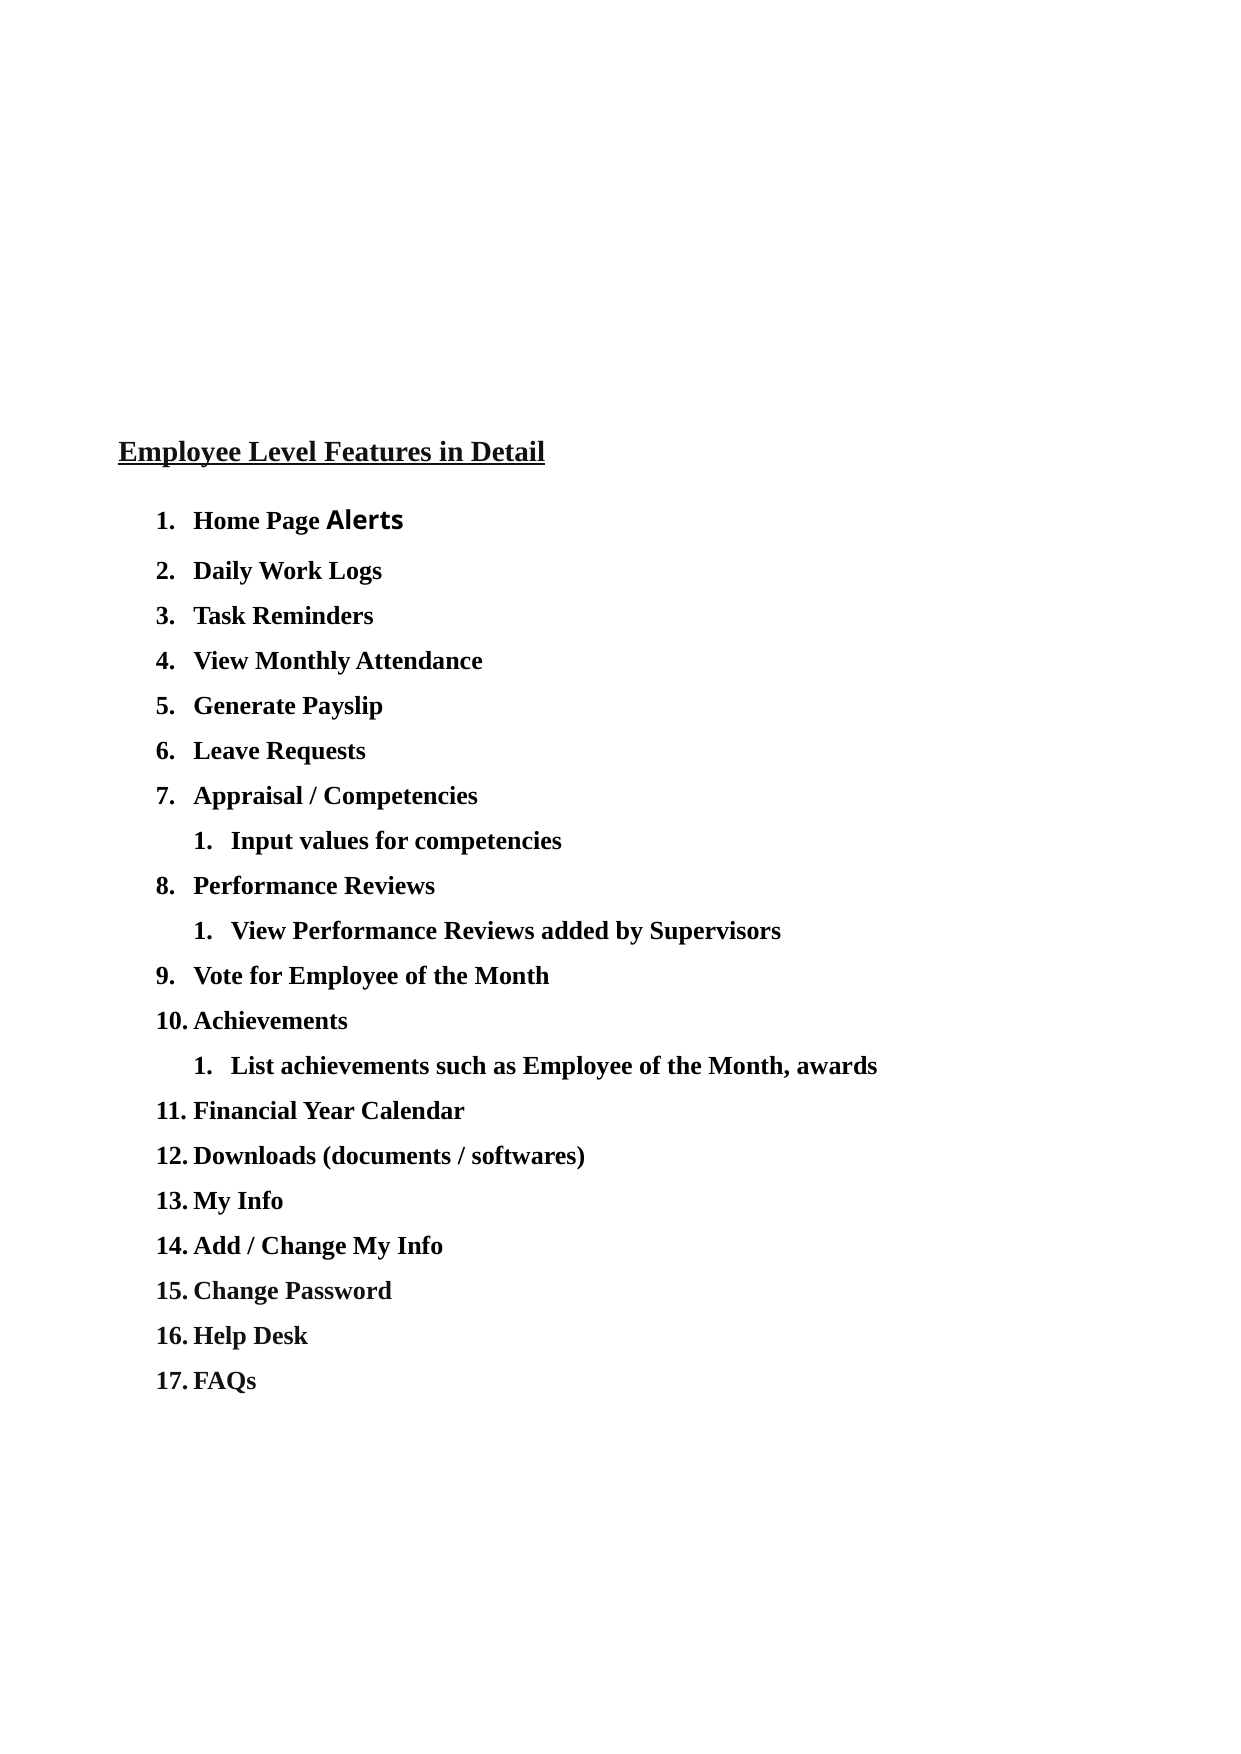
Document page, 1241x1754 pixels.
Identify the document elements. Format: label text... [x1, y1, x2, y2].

list Vote for Employee of the Month [156, 960, 1122, 990]
list Leave Requests [156, 735, 1122, 765]
list Downloads (documents / softwares) [156, 1140, 1122, 1170]
list Task Reminders [156, 600, 1122, 630]
list My Info [156, 1185, 1122, 1215]
list Home Page Alerts [156, 501, 1122, 537]
list Appraisal / Competencies [156, 780, 1122, 810]
list FAQs [156, 1365, 1122, 1395]
list View Monthly Attendance [156, 645, 1122, 675]
list Input values for competencies [193, 825, 1122, 855]
list Daily Work Logs [156, 555, 1122, 585]
list Performance Reviews [156, 870, 1122, 900]
list Help Desk [156, 1320, 1122, 1350]
list Add / Change My Info [156, 1230, 1122, 1260]
list View Performance Reviews added by Supervisors [193, 915, 1122, 945]
text Employee Level Features in Detail [118, 434, 1122, 468]
list Generate Payslip [156, 690, 1122, 720]
list Achievements [156, 1005, 1122, 1035]
list Change Password [156, 1275, 1122, 1305]
list List achievements such as Employee of the Month, awards [193, 1050, 1122, 1080]
list Financial Year Calendar [156, 1095, 1122, 1125]
